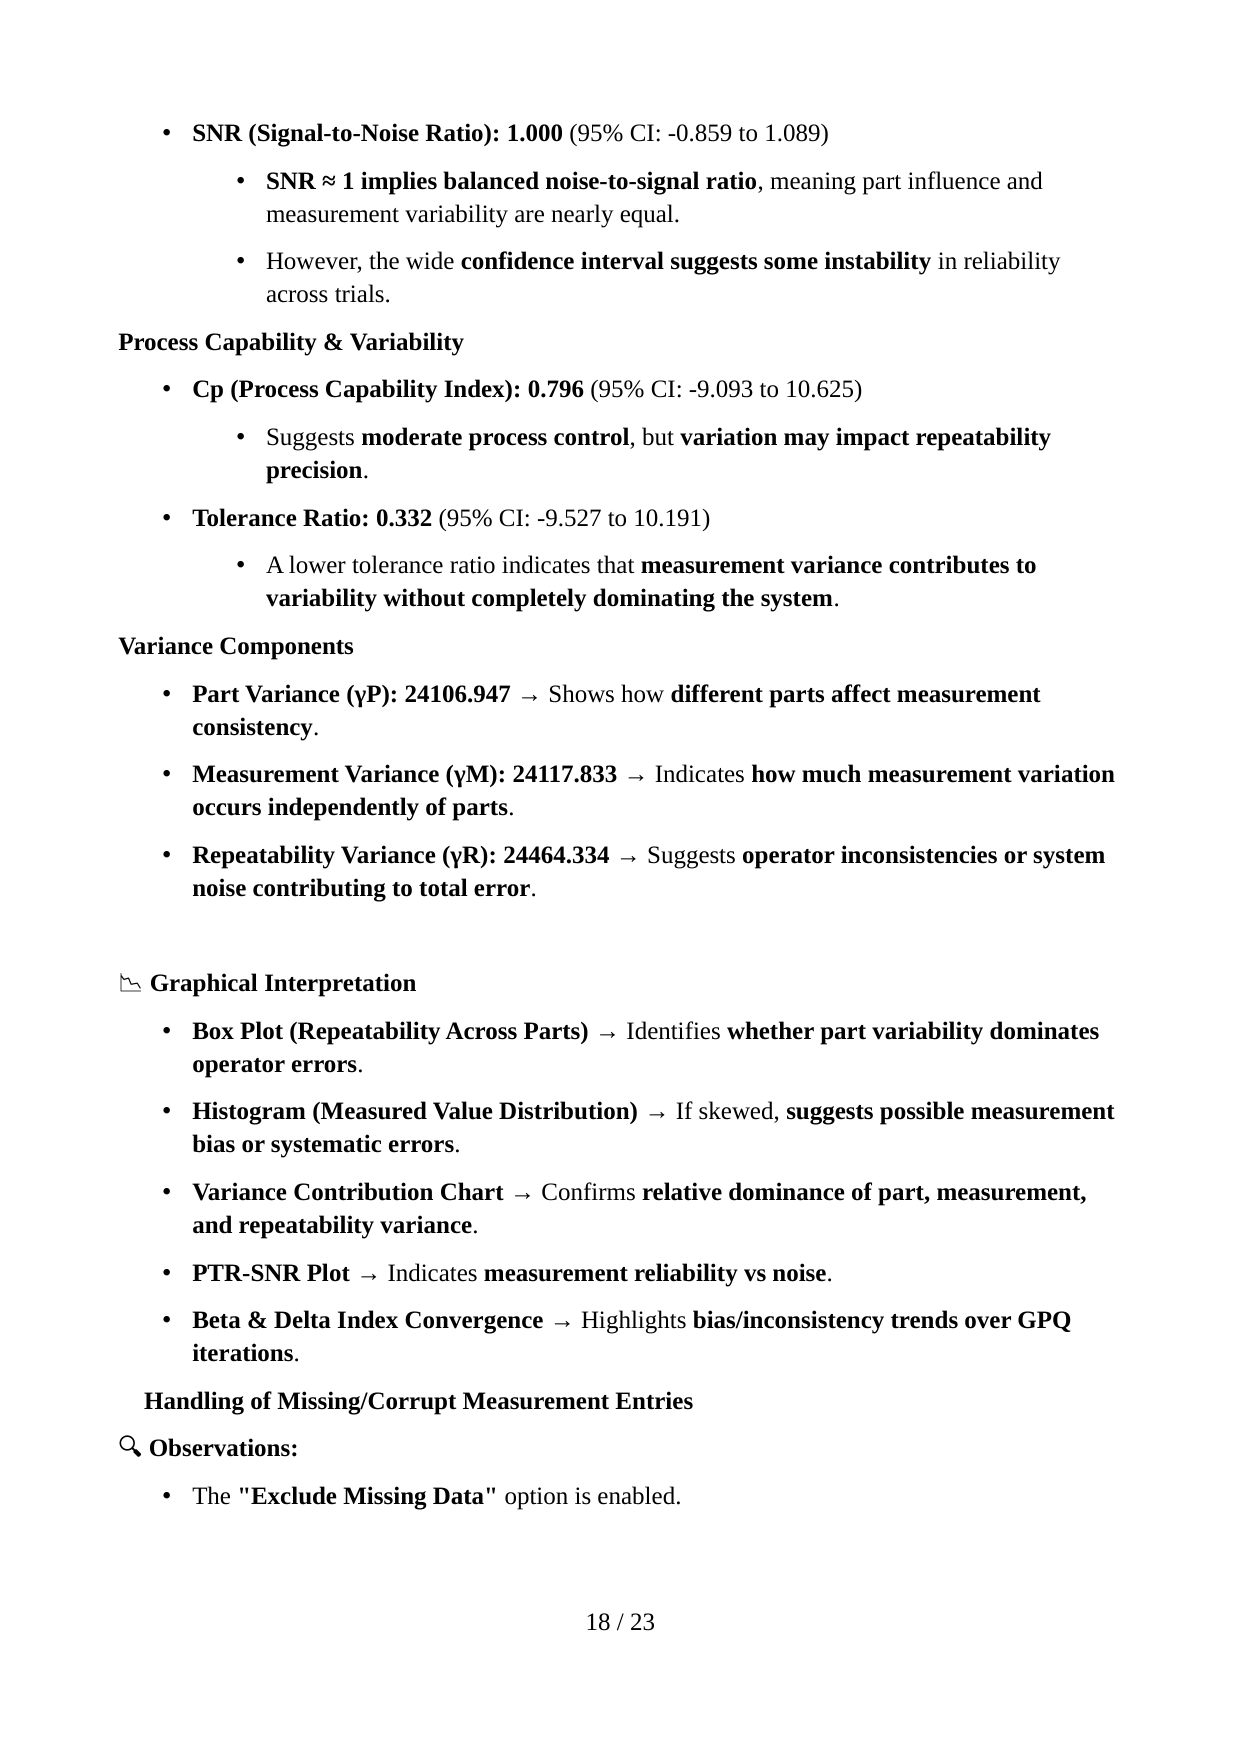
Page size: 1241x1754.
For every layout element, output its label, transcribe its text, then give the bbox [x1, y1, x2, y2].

list SNR (Signal-to-Noise Ratio): 1.000 (95% CI: -0.859 to 1.089) [162, 118, 1122, 147]
list The "Exclude Missing Data" option is enabled. [162, 1481, 1122, 1510]
text 🔍 Observations: [118, 1433, 1122, 1462]
list SNR ≈ 1 implies balanced noise-to-signal ratio, meaning part influence and measurement variability are nearly equal. [236, 166, 1122, 227]
list Measurement Variance (γM): 24117.833 → Indicates how much measurement variation occurs independently of parts. [162, 759, 1122, 821]
list Box Plot (Repeatability Across Parts) → Identifies whether part variability dominates operator errors. [162, 1016, 1122, 1077]
text 📉 Graphical Interpretation [118, 968, 1122, 997]
list Histogram (Measured Value Distribution) → If skewed, suggests possible measurement bias or systematic errors. [162, 1096, 1122, 1158]
text Process Capability & Variability [118, 327, 1122, 356]
list Beta & Delta Index Convergence → Highlights bias/inconsistency trends over GPQ iterations. [162, 1305, 1122, 1367]
list However, the wide confidence interval suggests some instability in reliability across trials. [236, 246, 1122, 308]
list Repeatability Variance (γR): 24464.334 → Suggests operator inconsistencies or system noise contributing to total error. [162, 840, 1122, 902]
list PTR-SNR Plot → Indicates measurement reliability vs noise. [162, 1258, 1122, 1286]
list Part Variance (γP): 24106.947 → Shows how different parts affect measurement consistency. [162, 679, 1122, 740]
text Variance Components [118, 631, 1122, 660]
list A lower tolerance ratio indicates that measurement variance contributes to variability without completely dominating the system. [236, 550, 1122, 612]
list Variance Contribution Chart → Confirms relative dominance of part, measurement, and repeatability variance. [162, 1177, 1122, 1239]
text 🚦 Handling of Missing/Corrupt Measurement Entries [118, 1386, 1122, 1414]
list Tolerance Ratio: 0.332 (95% CI: -9.527 to 10.191) [162, 503, 1122, 532]
list Suggests moderate process control, but variation may impact repeatability precision. [236, 422, 1122, 484]
list Cp (Process Capability Index): 0.796 (95% CI: -9.093 to 10.625) [162, 374, 1122, 403]
